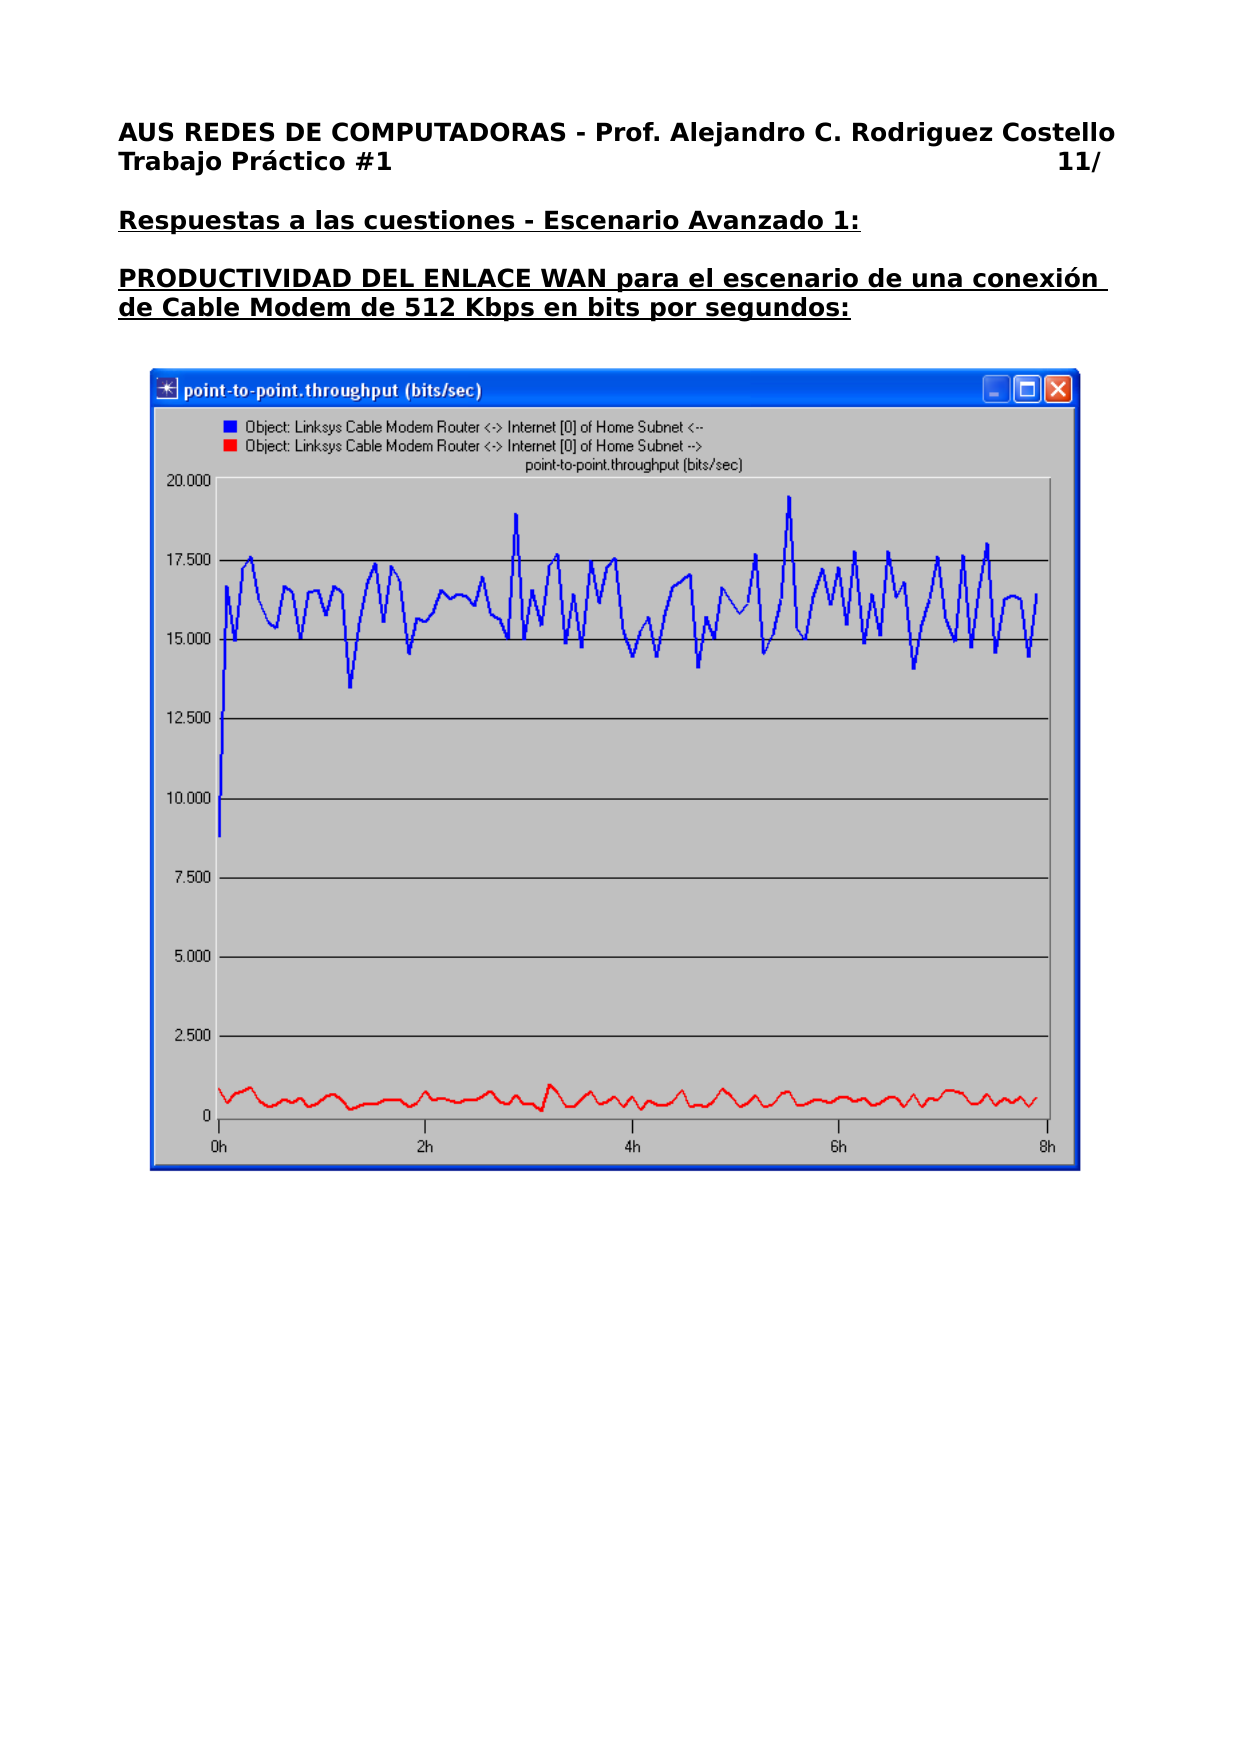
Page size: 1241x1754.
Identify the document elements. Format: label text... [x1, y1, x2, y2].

picture [118, 351, 1122, 1222]
text PRODUCTIVIDAD DEL ENLACE WAN para el escenario de una conexión de Cable Modem de 512 Kbps en bits por segundos: [118, 264, 1122, 323]
text Respuestas a las cuestiones - Escenario Avanzado 1: [118, 206, 1122, 235]
